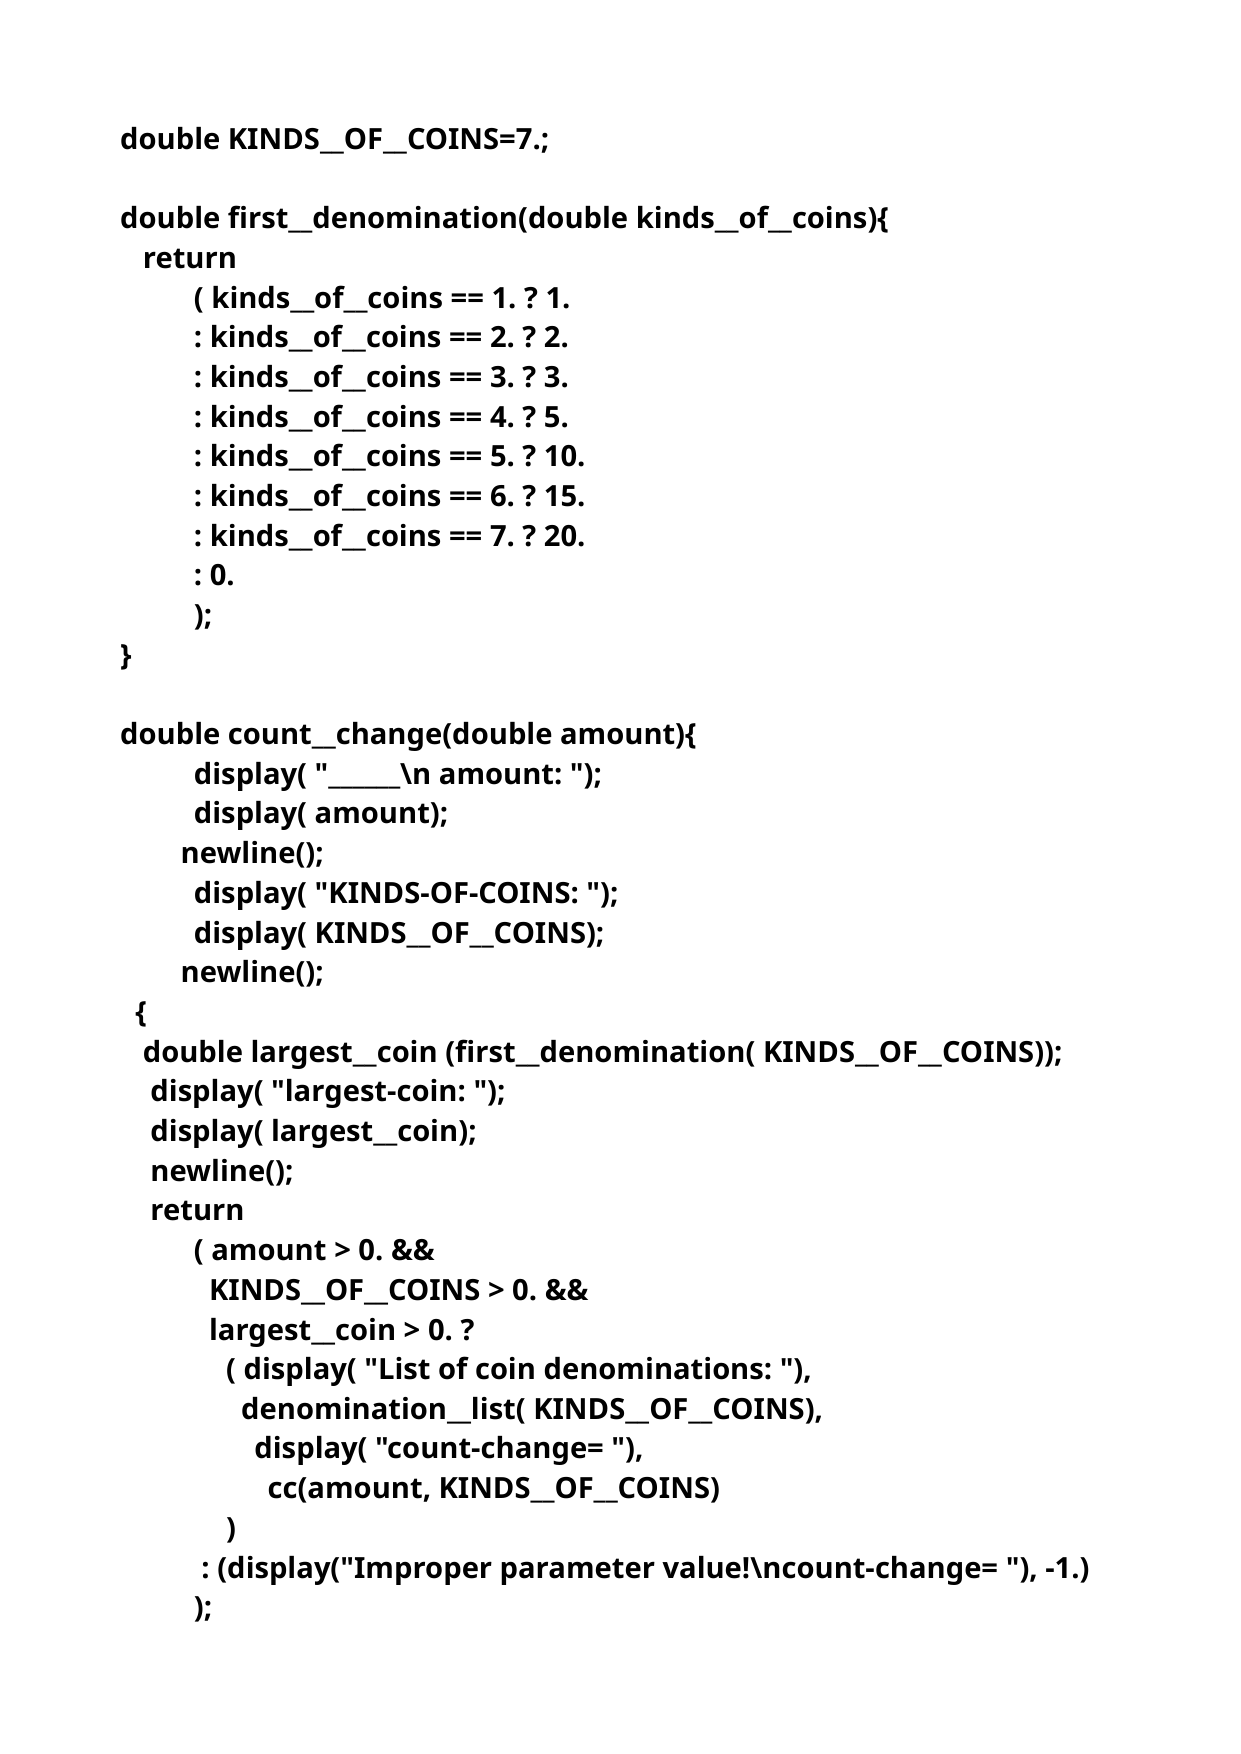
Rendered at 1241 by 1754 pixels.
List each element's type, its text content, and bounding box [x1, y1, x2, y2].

text newline(); [120, 1150, 1120, 1190]
text KINDS__OF__COINS > 0. && [120, 1269, 1120, 1309]
text display( amount); [120, 793, 1120, 832]
text { [120, 991, 1120, 1031]
text : kinds__of__coins == 6. ? 15. [120, 475, 1120, 515]
text ); [120, 594, 1120, 634]
text display( largest__coin); [120, 1110, 1120, 1150]
text display( "KINDS-OF-COINS: "); [120, 872, 1120, 912]
text display( "largest-coin: "); [120, 1071, 1120, 1110]
text display( "count-change= "), [120, 1428, 1120, 1467]
text ) [120, 1507, 1120, 1547]
text double largest__coin (first__denomination( KINDS__OF__COINS)); [120, 1031, 1120, 1071]
text } [120, 634, 1120, 674]
text display( KINDS__OF__COINS); [120, 912, 1120, 952]
text : 0. [120, 555, 1120, 594]
text ( kinds__of__coins == 1. ? 1. [120, 277, 1120, 317]
text : kinds__of__coins == 3. ? 3. [120, 356, 1120, 396]
text return [120, 1190, 1120, 1229]
text display( "______\n amount: "); [120, 753, 1120, 793]
text newline(); [120, 832, 1120, 872]
text newline(); [120, 952, 1120, 991]
text ( amount > 0. && [120, 1229, 1120, 1269]
text double first__denomination(double kinds__of__coins){ [120, 197, 1120, 237]
text double count__change(double amount){ [120, 713, 1120, 753]
text : kinds__of__coins == 4. ? 5. [120, 396, 1120, 436]
text : kinds__of__coins == 5. ? 10. [120, 436, 1120, 475]
text : kinds__of__coins == 7. ? 20. [120, 515, 1120, 555]
text largest__coin > 0. ? [120, 1309, 1120, 1348]
text ( display( "List of coin denominations: "), [120, 1348, 1120, 1388]
text ); [120, 1587, 1120, 1626]
text return [120, 237, 1120, 277]
text : (display("Improper parameter value!\ncount-change= "), -1.) [120, 1547, 1120, 1587]
text denomination__list( KINDS__OF__COINS), [120, 1388, 1120, 1428]
text cc(amount, KINDS__OF__COINS) [120, 1467, 1120, 1507]
text : kinds__of__coins == 2. ? 2. [120, 317, 1120, 356]
text double KINDS__OF__COINS=7.; [120, 118, 1120, 158]
